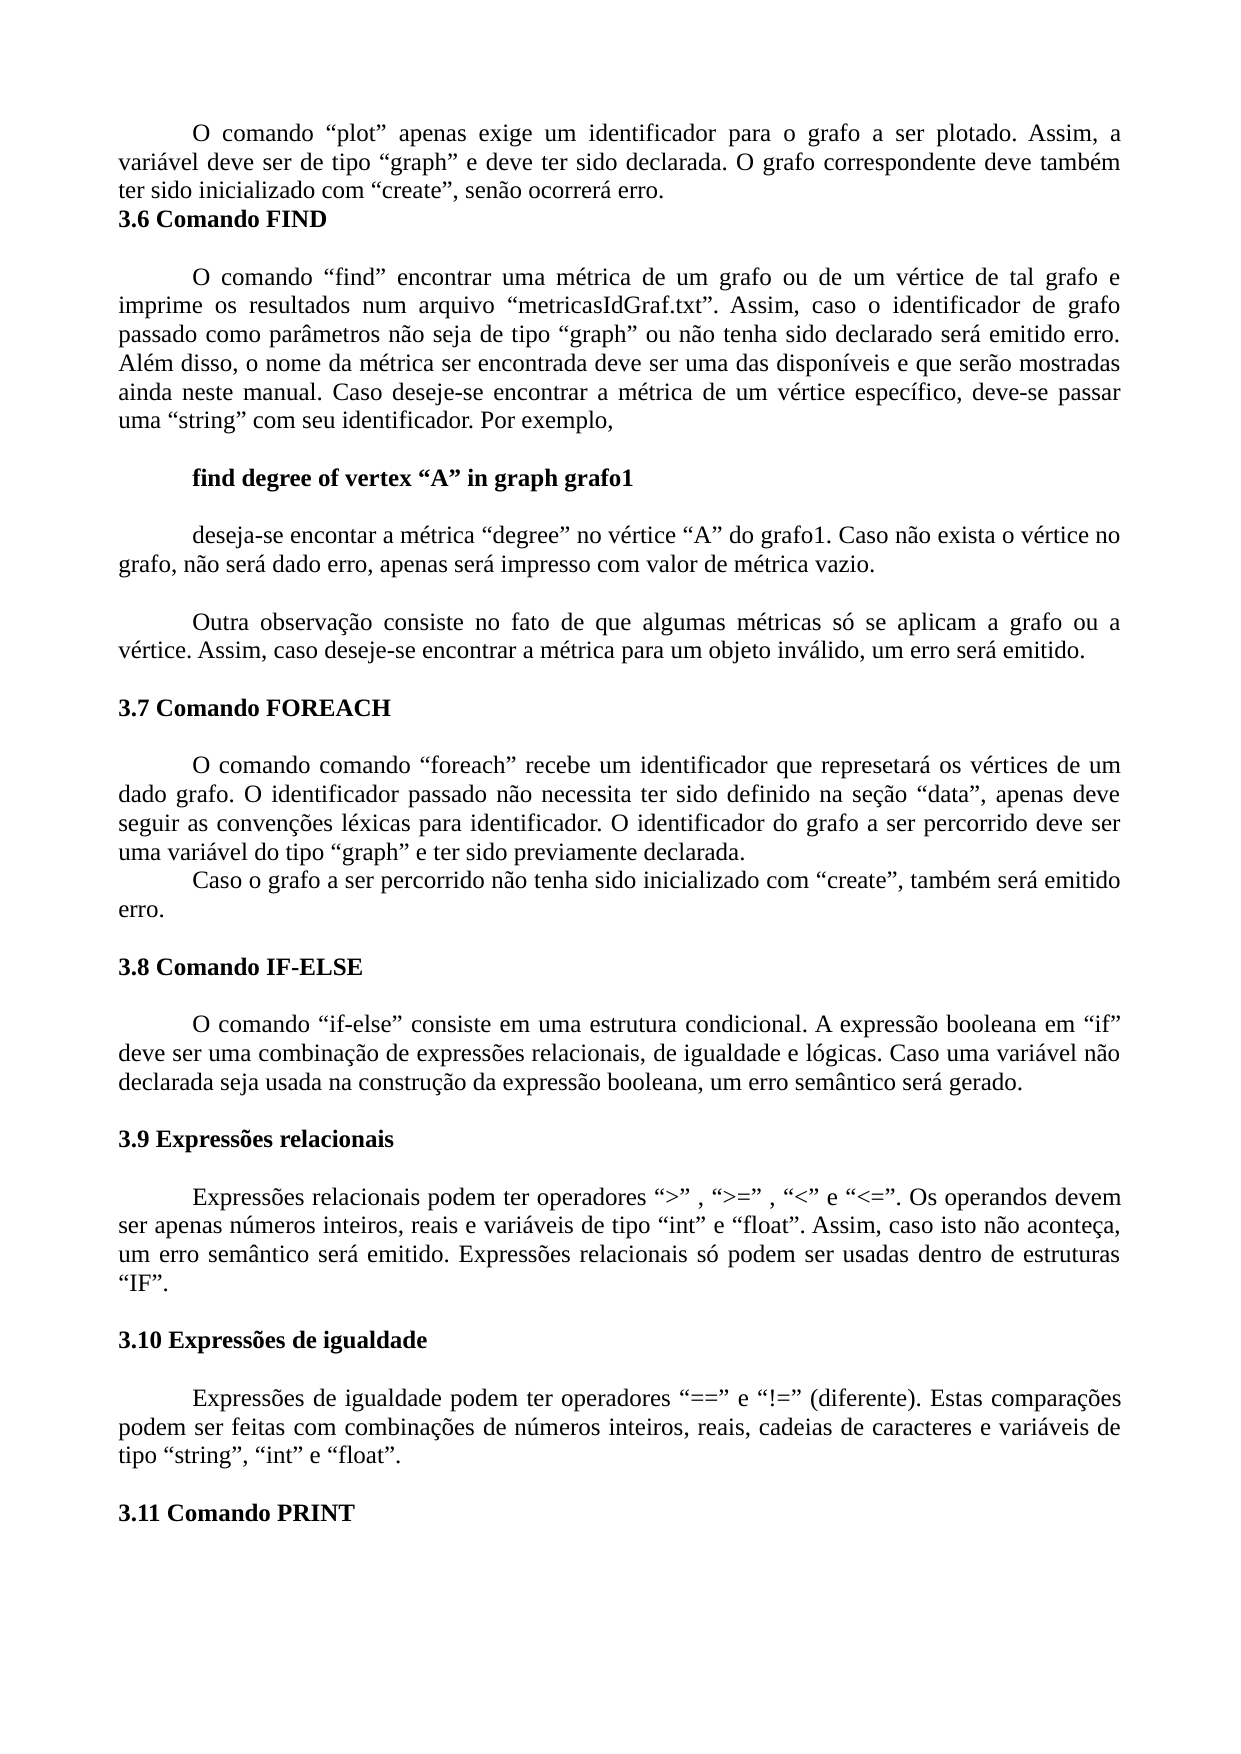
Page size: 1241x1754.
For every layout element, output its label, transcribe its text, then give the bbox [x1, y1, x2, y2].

text 3.9 Expressões relacionais [118, 1124, 1122, 1153]
text 3.10 Expressões de igualdade [118, 1326, 1122, 1354]
text find degree of vertex “A” in graph grafo1 [118, 463, 1122, 492]
text deseja-se encontar a métrica “degree” no vértice “A” do grafo1. Caso não exista o vértice no grafo, não será dado erro, apenas será impresso com valor de métrica vazio. [118, 521, 1122, 578]
text O comando “plot” apenas exige um identificador para o grafo a ser plotado. Assim, a variável deve ser de tipo “graph” e deve ter sido declarada. O grafo correspondente deve também ter sido inicializado com “create”, senão ocorrerá erro. [118, 118, 1122, 204]
text 3.11 Comando PRINT [118, 1498, 1122, 1527]
text Expressões relacionais podem ter operadores “>” , “>=” , “<” e “<=”. Os operandos devem ser apenas números inteiros, reais e variáveis de tipo “int” e “float”. Assim, caso isto não aconteça, um erro semântico será emitido. Expressões relacionais só podem ser usadas dentro de estruturas “IF”. [118, 1182, 1122, 1297]
text Outra observação consiste no fato de que algumas métricas só se aplicam a grafo ou a vértice. Assim, caso deseje-se encontrar a métrica para um objeto inválido, um erro será emitido. [118, 607, 1122, 664]
text 3.6 Comando FIND [118, 204, 1122, 233]
text 3.7 Comando FOREACH [118, 693, 1122, 722]
text O comando “find” encontrar uma métrica de um grafo ou de um vértice de tal grafo e imprime os resultados num arquivo “metricasIdGraf.txt”. Assim, caso o identificador de grafo passado como parâmetros não seja de tipo “graph” ou não tenha sido declarado será emitido erro. Além disso, o nome da métrica ser encontrada deve ser uma das disponíveis e que serão mostradas ainda neste manual. Caso deseje-se encontrar a métrica de um vértice específico, deve-se passar uma “string” com seu identificador. Por exemplo, [118, 262, 1122, 434]
text O comando “if-else” consiste em uma estrutura condicional. A expressão booleana em “if” deve ser uma combinação de expressões relacionais, de igualdade e lógicas. Caso uma variável não declarada seja usada na construção da expressão booleana, um erro semântico será gerado. [118, 1009, 1122, 1096]
text Caso o grafo a ser percorrido não tenha sido inicializado com “create”, também será emitido erro. [118, 866, 1122, 923]
text Expressões de igualdade podem ter operadores “==” e “!=” (diferente). Estas comparações podem ser feitas com combinações de números inteiros, reais, cadeias de caracteres e variáveis de tipo “string”, “int” e “float”. [118, 1383, 1122, 1469]
text O comando comando “foreach” recebe um identificador que represetará os vértices de um dado grafo. O identificador passado não necessita ter sido definido na seção “data”, apenas deve seguir as convenções léxicas para identificador. O identificador do grafo a ser percorrido deve ser uma variável do tipo “graph” e ter sido previamente declarada. [118, 751, 1122, 866]
text 3.8 Comando IF-ELSE [118, 952, 1122, 981]
